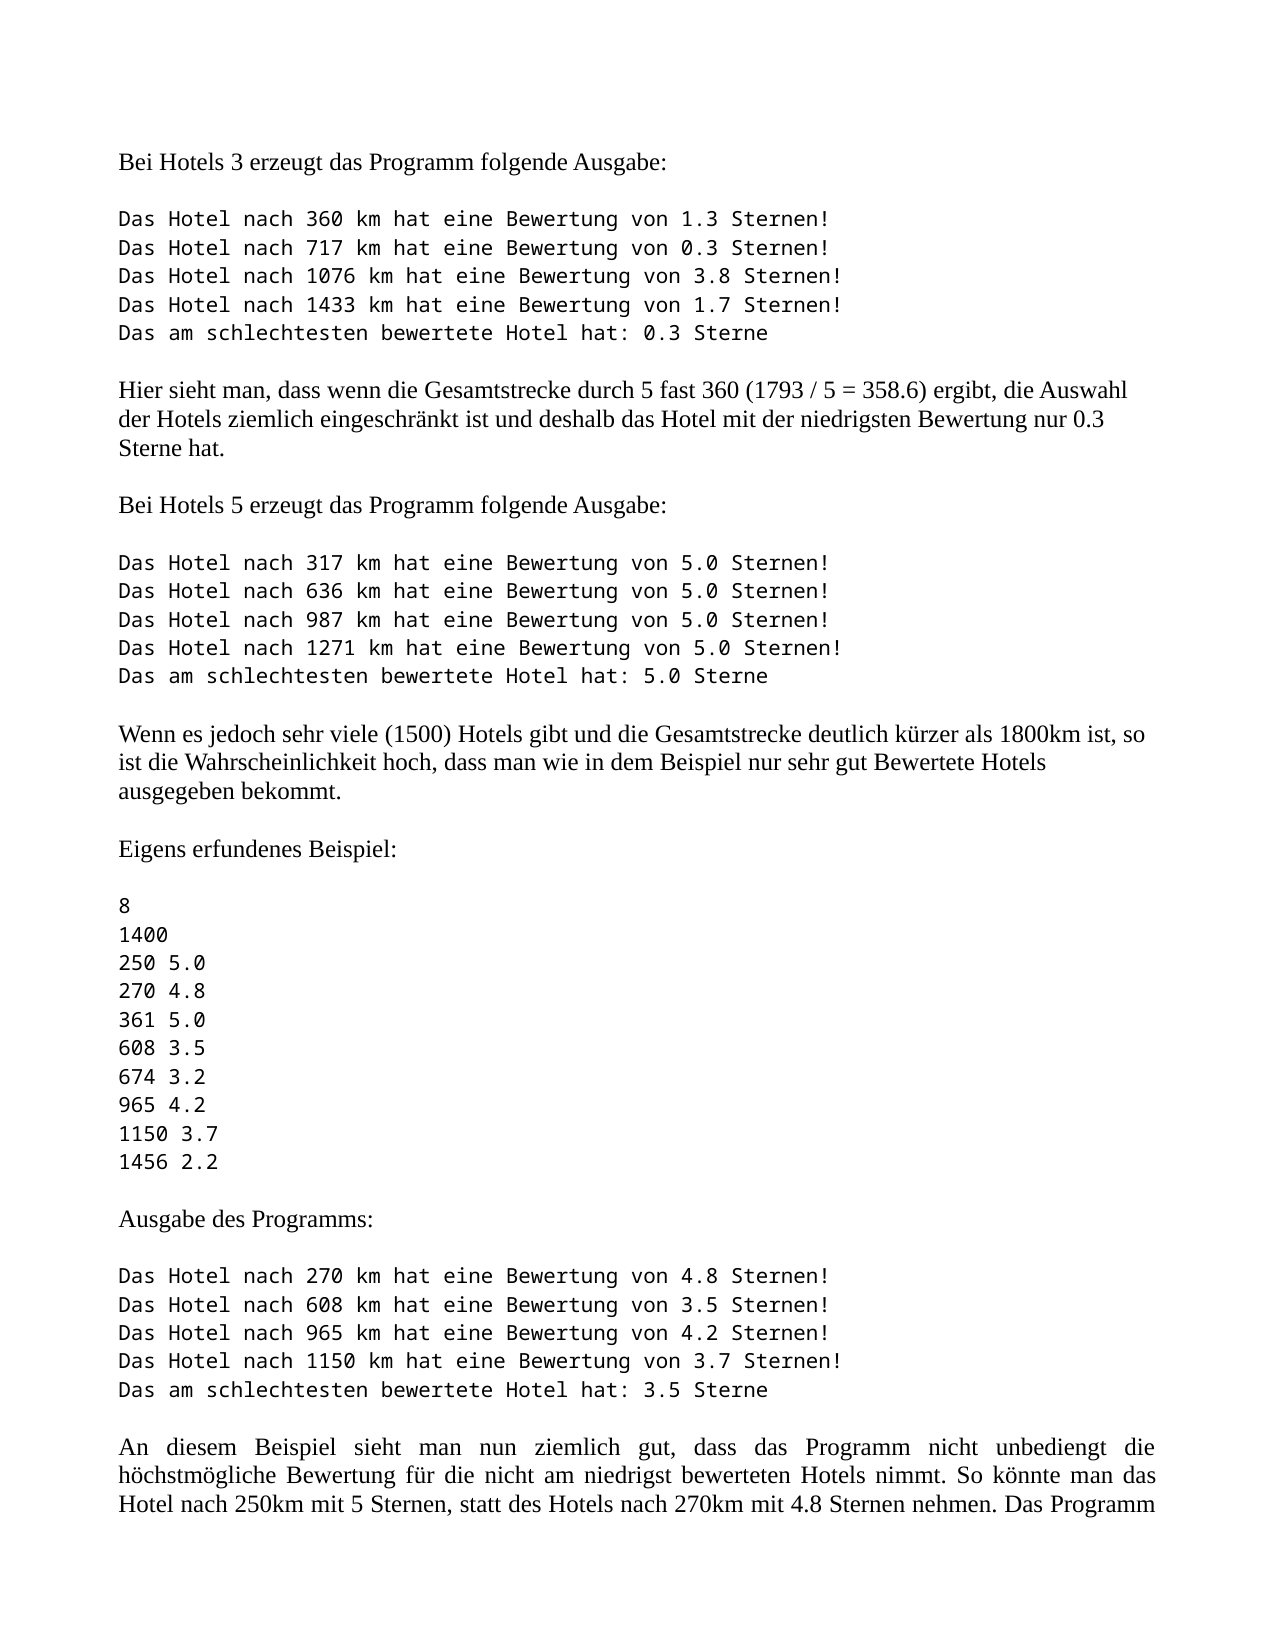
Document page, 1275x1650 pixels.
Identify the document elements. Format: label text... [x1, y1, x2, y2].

text 674 3.2 [118, 1062, 1157, 1090]
text 1150 3.7 [118, 1119, 1157, 1147]
text Das Hotel nach 1433 km hat eine Bewertung von 1.7 Sternen! [118, 290, 1157, 318]
text Das am schlechtesten bewertete Hotel hat: 3.5 Sterne [118, 1375, 1157, 1403]
text Das Hotel nach 317 km hat eine Bewertung von 5.0 Sternen! [118, 548, 1157, 576]
text Bei Hotels 3 erzeugt das Programm folgende Ausgabe: [118, 147, 1157, 176]
text Das Hotel nach 1271 km hat eine Bewertung von 5.0 Sternen! [118, 633, 1157, 662]
text Ausgabe des Programms: [118, 1204, 1157, 1233]
text 1456 2.2 [118, 1147, 1157, 1176]
text Das am schlechtesten bewertete Hotel hat: 0.3 Sterne [118, 318, 1157, 347]
text 8 [118, 891, 1157, 920]
text 1400 [118, 920, 1157, 948]
text Das Hotel nach 965 km hat eine Bewertung von 4.2 Sternen! [118, 1318, 1157, 1347]
text Das Hotel nach 1150 km hat eine Bewertung von 3.7 Sternen! [118, 1347, 1157, 1375]
text Das Hotel nach 360 km hat eine Bewertung von 1.3 Sternen! [118, 204, 1157, 233]
text An diesem Beispiel sieht man nun ziemlich gut, dass das Programm nicht unbediengt die höchstmögliche Bewertung für die nicht am niedrigst bewerteten Hotels nimmt. So könnte man das Hotel nach 250km mit 5 Sternen, statt des Hotels nach 270km mit 4.8 Sternen nehmen. Das Programm [118, 1432, 1157, 1518]
text Wenn es jedoch sehr viele (1500) Hotels gibt und die Gesamtstrecke deutlich kürzer als 1800km ist, so ist die Wahrscheinlichkeit hoch, dass man wie in dem Beispiel nur sehr gut Bewertete Hotels ausgegeben bekommt. [118, 719, 1157, 805]
text Das Hotel nach 717 km hat eine Bewertung von 0.3 Sternen! [118, 233, 1157, 261]
text 965 4.2 [118, 1090, 1157, 1119]
text 608 3.5 [118, 1033, 1157, 1062]
text Das Hotel nach 636 km hat eine Bewertung von 5.0 Sternen! [118, 576, 1157, 605]
text Das Hotel nach 1076 km hat eine Bewertung von 3.8 Sternen! [118, 261, 1157, 290]
text 270 4.8 [118, 977, 1157, 1005]
text Das Hotel nach 608 km hat eine Bewertung von 3.5 Sternen! [118, 1290, 1157, 1318]
text Das am schlechtesten bewertete Hotel hat: 5.0 Sterne [118, 662, 1157, 690]
text 361 5.0 [118, 1005, 1157, 1033]
text Bei Hotels 5 erzeugt das Programm folgende Ausgabe: [118, 490, 1157, 519]
text Das Hotel nach 987 km hat eine Bewertung von 5.0 Sternen! [118, 605, 1157, 633]
text Das Hotel nach 270 km hat eine Bewertung von 4.8 Sternen! [118, 1261, 1157, 1290]
text Eigens erfundenes Beispiel: [118, 834, 1157, 862]
text 250 5.0 [118, 948, 1157, 977]
text Hier sieht man, dass wenn die Gesamtstrecke durch 5 fast 360 (1793 / 5 = 358.6) ergibt, die Auswahl der Hotels ziemlich eingeschränkt ist und deshalb das Hotel mit der niedrigsten Bewertung nur 0.3 Sterne hat. [118, 375, 1157, 462]
